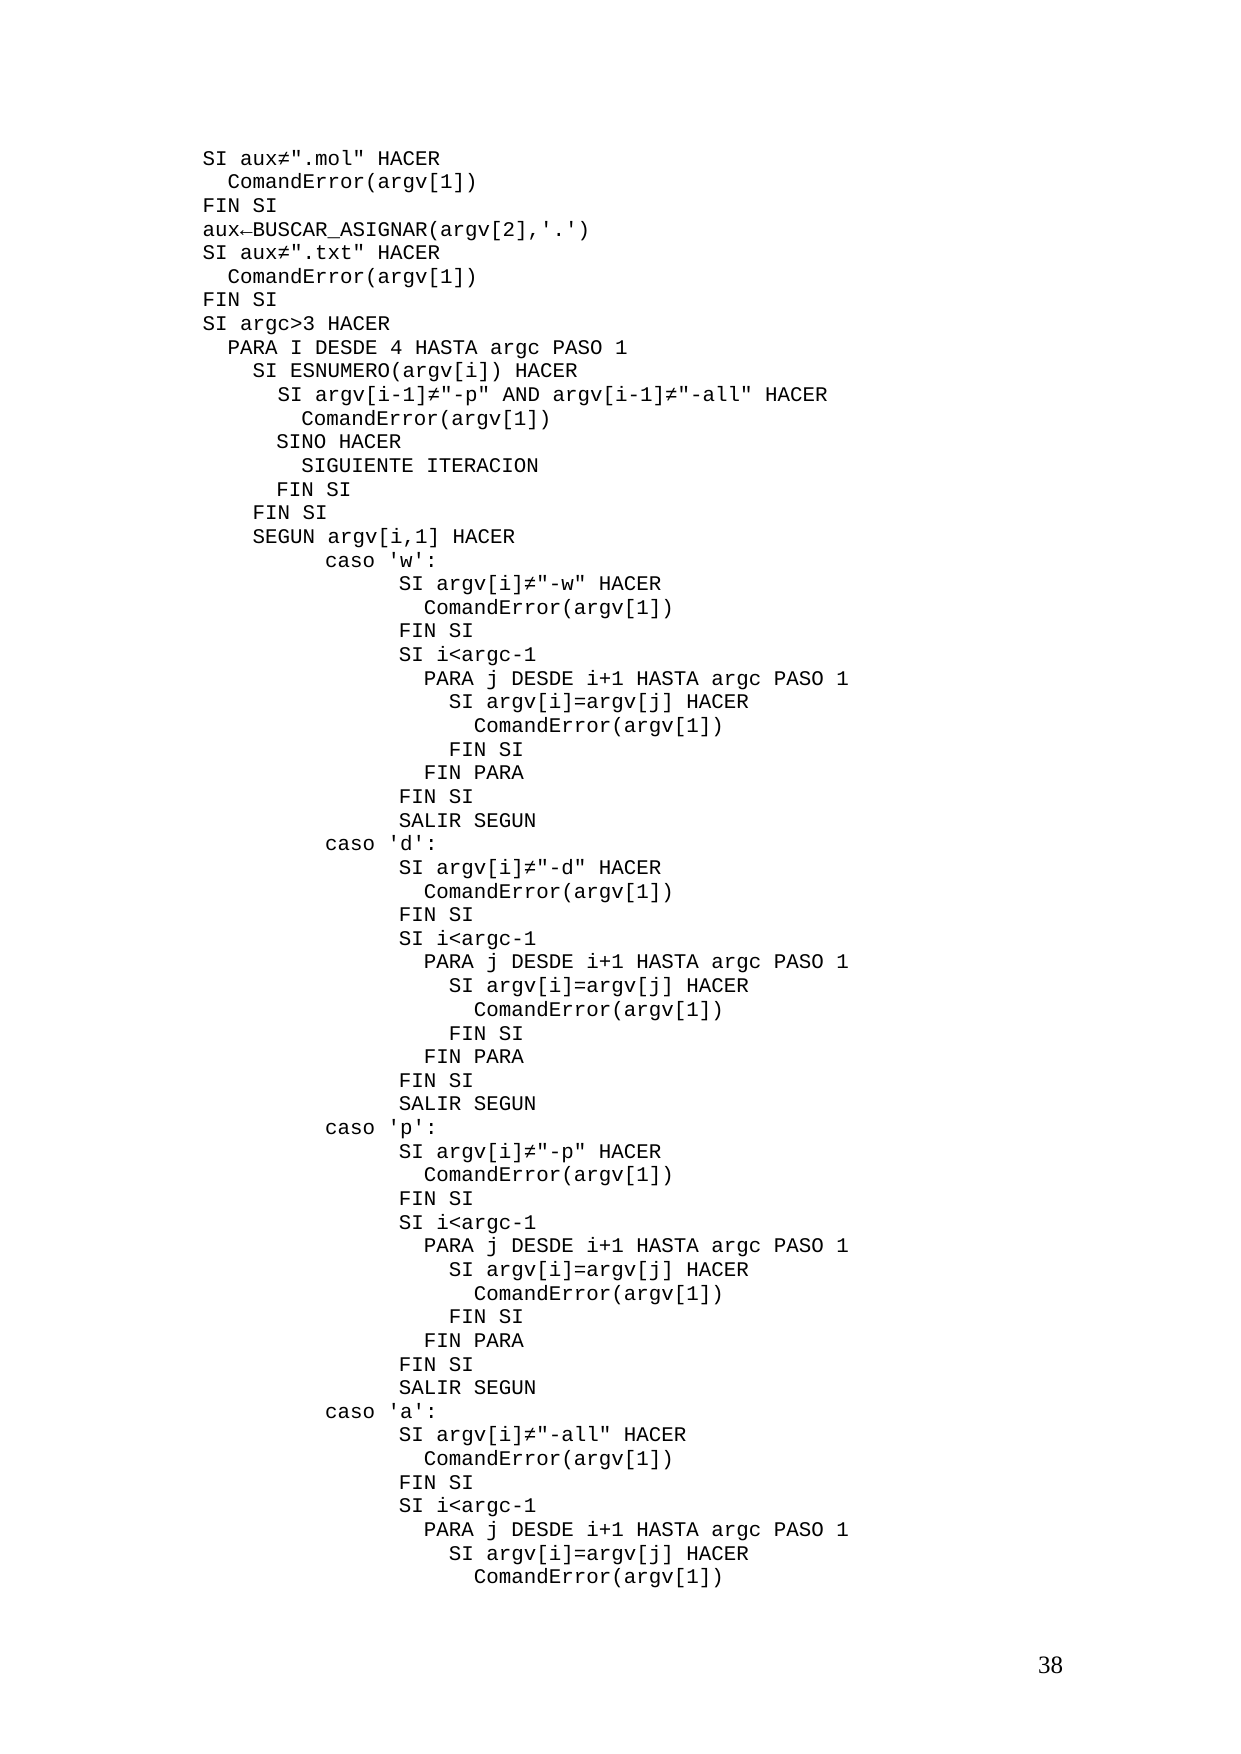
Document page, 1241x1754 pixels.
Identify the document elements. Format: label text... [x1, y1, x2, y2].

text SI argv[i]≠"-w" HACER [177, 573, 1063, 597]
text SI i<argc-1 [177, 1495, 1063, 1519]
text PARA j DESDE i+1 HASTA argc PASO 1 [177, 952, 1063, 975]
text FIN PARA [177, 762, 1063, 786]
text SI argv[i]≠"-all" HACER [177, 1424, 1063, 1448]
text FIN SI [177, 1070, 1063, 1093]
text SI argv[i]=argv[j] HACER [177, 975, 1063, 999]
text PARA j DESDE i+1 HASTA argc PASO 1 [177, 668, 1063, 691]
text PARA j DESDE i+1 HASTA argc PASO 1 [177, 1235, 1063, 1259]
text SALIR SEGUN [177, 1377, 1063, 1401]
text SI argv[i]≠"-p" HACER [177, 1141, 1063, 1164]
text ComandError(argv[1]) [177, 1283, 1063, 1306]
text caso 'a': [177, 1401, 1063, 1424]
text SI argv[i-1]≠"-p" AND argv[i-1]≠"-all" HACER [177, 384, 1063, 408]
text FIN SI [177, 195, 1063, 218]
text SI aux≠".txt" HACER [177, 242, 1063, 266]
text SI argv[i]=argv[j] HACER [177, 691, 1063, 715]
text ComandError(argv[1]) [177, 1164, 1063, 1188]
text PARA j DESDE i+1 HASTA argc PASO 1 [177, 1519, 1063, 1543]
text FIN SI [177, 1022, 1063, 1046]
text FIN SI [177, 502, 1063, 526]
text caso 'd': [177, 833, 1063, 857]
text FIN SI [177, 1188, 1063, 1212]
text SI argv[i]=argv[j] HACER [177, 1259, 1063, 1283]
text ComandError(argv[1]) [177, 715, 1063, 739]
text PARA I DESDE 4 HASTA argc PASO 1 [177, 337, 1063, 360]
text ComandError(argv[1]) [177, 1566, 1063, 1590]
text FIN SI [177, 621, 1063, 644]
text caso 'p': [177, 1117, 1063, 1141]
text FIN SI [177, 739, 1063, 762]
text FIN SI [177, 1472, 1063, 1495]
text FIN SI [177, 479, 1063, 502]
text ComandError(argv[1]) [177, 266, 1063, 289]
text SINO HACER [177, 431, 1063, 455]
text FIN SI [177, 904, 1063, 928]
text SIGUIENTE ITERACION [177, 455, 1063, 479]
text SI aux≠".mol" HACER [177, 148, 1063, 171]
text SALIR SEGUN [177, 1093, 1063, 1117]
text FIN SI [177, 1306, 1063, 1330]
text FIN PARA [177, 1046, 1063, 1070]
text ComandError(argv[1]) [177, 171, 1063, 195]
text FIN PARA [177, 1330, 1063, 1353]
text SI argv[i]≠"-d" HACER [177, 857, 1063, 881]
text ComandError(argv[1]) [177, 881, 1063, 904]
text FIN SI [177, 289, 1063, 313]
text SI i<argc-1 [177, 928, 1063, 952]
text ComandError(argv[1]) [177, 408, 1063, 431]
text FIN SI [177, 1353, 1063, 1377]
text SI argc>3 HACER [177, 313, 1063, 337]
text SI ESNUMERO(argv[i]) HACER [177, 360, 1063, 384]
text FIN SI [177, 786, 1063, 810]
text SI argv[i]=argv[j] HACER [177, 1543, 1063, 1566]
text SI i<argc-1 [177, 644, 1063, 668]
text SEGUN argv[i,1] HACER [177, 526, 1063, 549]
text ComandError(argv[1]) [177, 1448, 1063, 1472]
text SI i<argc-1 [177, 1212, 1063, 1235]
text SALIR SEGUN [177, 810, 1063, 833]
text ComandError(argv[1]) [177, 999, 1063, 1022]
text caso 'w': [177, 549, 1063, 573]
text aux←BUSCAR_ASIGNAR(argv[2],'.') [177, 218, 1063, 242]
text ComandError(argv[1]) [177, 597, 1063, 621]
